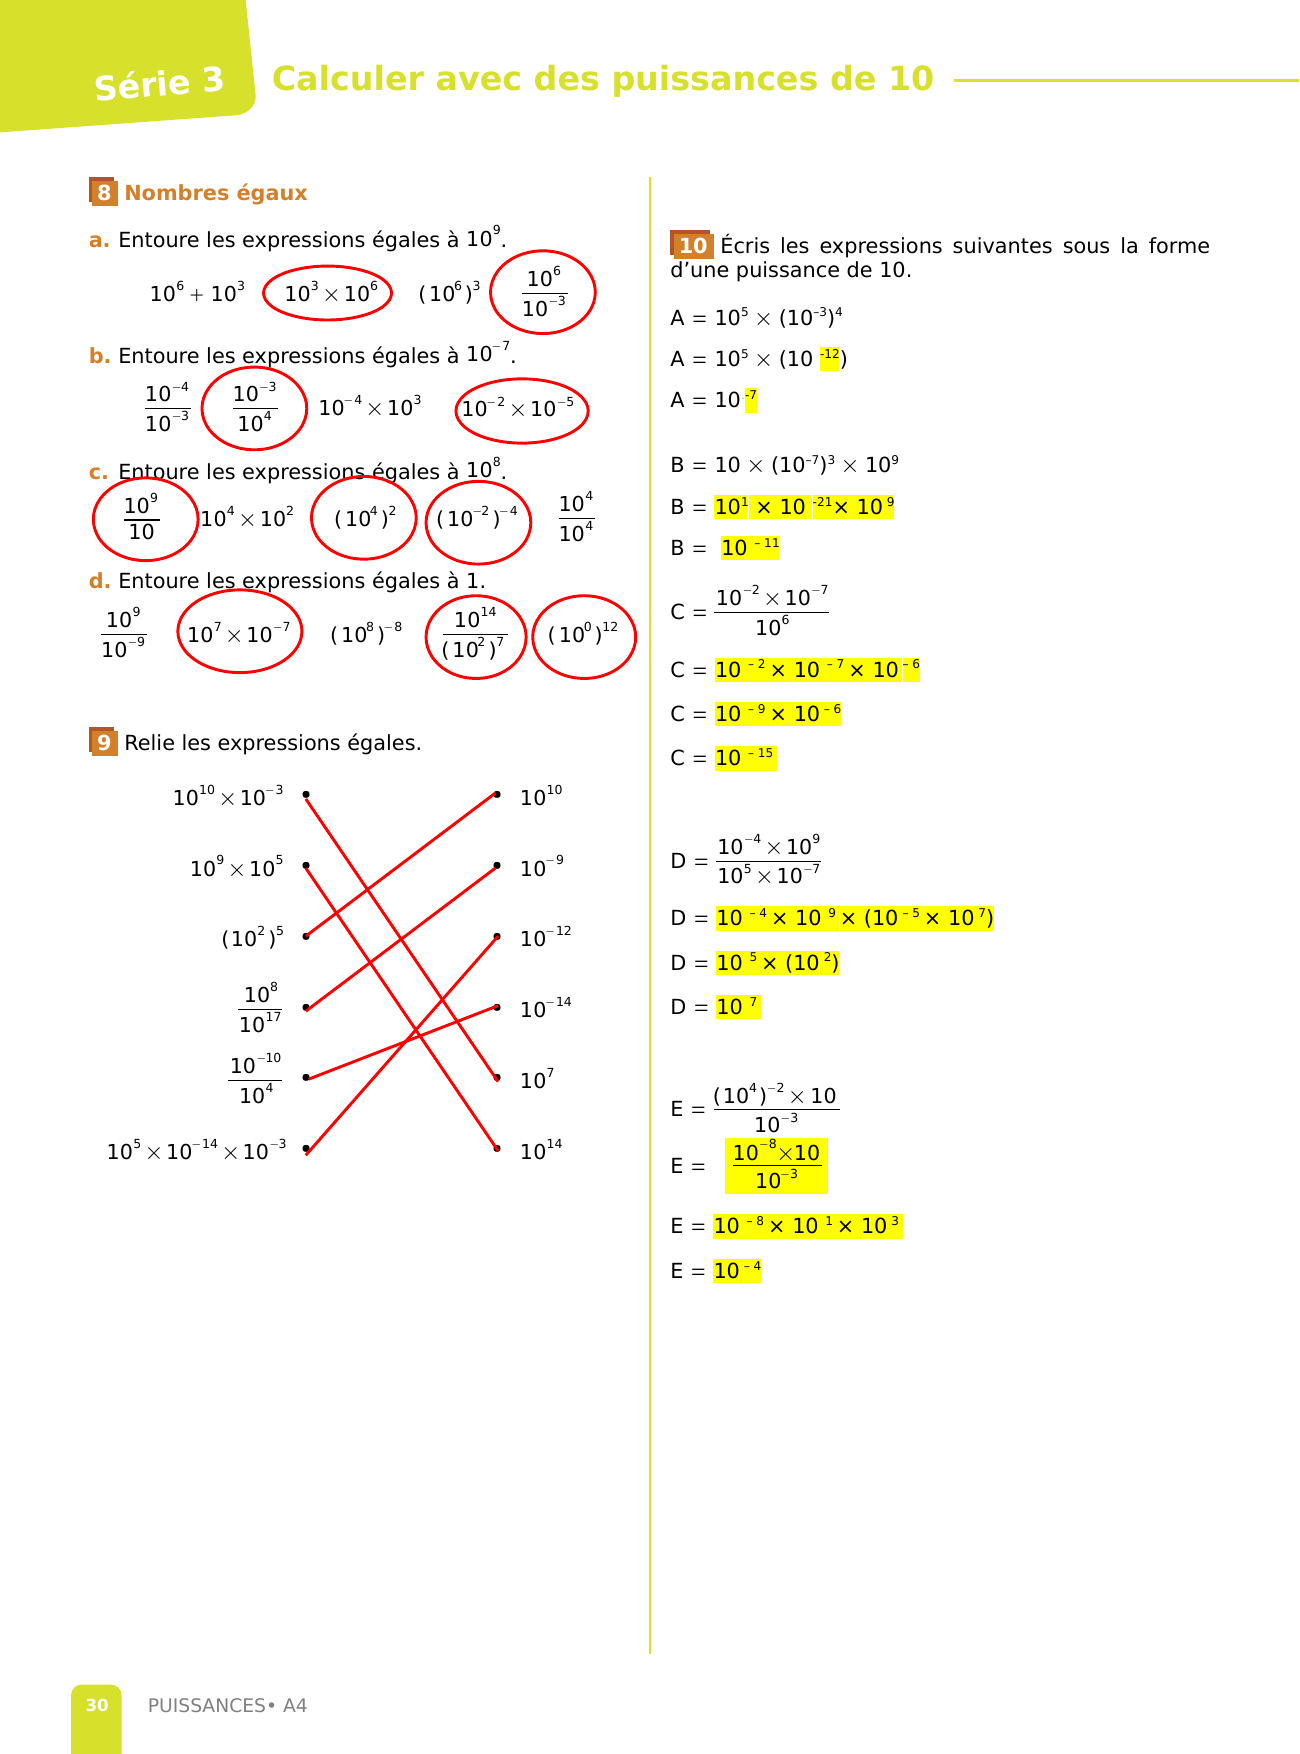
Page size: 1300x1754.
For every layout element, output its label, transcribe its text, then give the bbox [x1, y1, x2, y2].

table_cell [419, 1010, 437, 1033]
table_cell [89, 1115, 301, 1186]
table_header [369, 761, 437, 832]
table_header  [437, 761, 502, 832]
table_cell [369, 832, 437, 885]
table_cell  [301, 1115, 369, 1186]
list Entoure les expressions égales à . [88, 327, 629, 368]
subtitle Écris les expressions suivantes sous la forme d’une puissance de 10. [670, 230, 1211, 283]
subtitle Relie les expressions égales. [114, 727, 629, 755]
table_cell [437, 1024, 470, 1044]
table_cell [89, 1045, 301, 1115]
list D = 10 7 [670, 978, 1211, 1019]
list B = 10 × (10–7)3 × 109 [670, 436, 1211, 478]
table_cell [369, 974, 413, 1044]
list E = [670, 1138, 725, 1194]
table_cell [437, 974, 462, 996]
table_cell  [437, 1115, 502, 1186]
list Entoure les expressions égales à . [88, 443, 629, 484]
list C = 10 – 2 × 10 – 7 × 10 – 6 [670, 641, 1211, 682]
table_cell [502, 1115, 620, 1186]
list D = 10 – 4 × 10 9 × (10 – 5 × 10 7) [670, 889, 1211, 931]
table_cell [437, 1004, 454, 1027]
table_cell [359, 967, 369, 974]
table_cell  [301, 974, 369, 1044]
list E = 10 – 8 × 10 1 × 10 3 [670, 1197, 1211, 1239]
list Entoure les expressions égales à 1. [88, 552, 629, 594]
table_cell [429, 1045, 437, 1056]
table_cell  [437, 903, 502, 974]
table_header [502, 761, 620, 832]
table_cell  [301, 903, 367, 974]
table_cell  [301, 1045, 369, 1115]
table_cell  [301, 832, 364, 903]
table_cell [404, 915, 437, 974]
list A = 105 × (10 -12) [670, 330, 1211, 371]
table_cell [369, 1115, 437, 1186]
table_cell [369, 903, 398, 959]
table_cell  [445, 974, 502, 1044]
list C = 10 – 9 × 10 – 6 [670, 685, 1211, 726]
table_cell [424, 1032, 437, 1044]
table_cell [89, 903, 301, 974]
list C = 10 – 15 [670, 729, 1211, 771]
table_header  [301, 761, 369, 832]
table_cell [89, 974, 301, 1044]
list [828, 1138, 1211, 1194]
list D = [670, 832, 1211, 889]
table_cell [428, 974, 437, 987]
table_cell [373, 942, 422, 974]
list D = 10 5 × (10 2) [670, 933, 1211, 975]
table_cell  [437, 1045, 502, 1115]
table_cell [502, 1045, 620, 1115]
table_cell [502, 974, 620, 1044]
table_cell [380, 903, 437, 936]
list A = 10.-7 [670, 371, 1211, 413]
table_cell  [437, 832, 502, 903]
table_cell [89, 832, 301, 903]
table_cell [369, 1045, 437, 1115]
table_cell [369, 1045, 390, 1053]
list E = [670, 1081, 1211, 1138]
list Entoure les expressions égales à . [88, 211, 629, 252]
table_cell [502, 832, 620, 903]
table_cell [381, 974, 437, 1026]
subtitle Nombres égaux [114, 177, 629, 205]
list C = [670, 584, 1211, 641]
table_cell [331, 832, 369, 886]
list B = 101 × 10 -21× 10 9 [670, 478, 1211, 519]
table_cell [502, 903, 620, 974]
list E = 10 – 4 [670, 1242, 1211, 1283]
table_cell [354, 893, 369, 903]
table_cell [371, 840, 437, 903]
table_cell [369, 966, 375, 974]
table_cell [339, 903, 369, 956]
table_header [89, 761, 301, 832]
list A = 105 × (10–3)4 [670, 288, 1211, 330]
table_cell [369, 1047, 398, 1079]
table_cell [407, 1039, 423, 1044]
list B = 10 – 11 [670, 519, 1211, 560]
